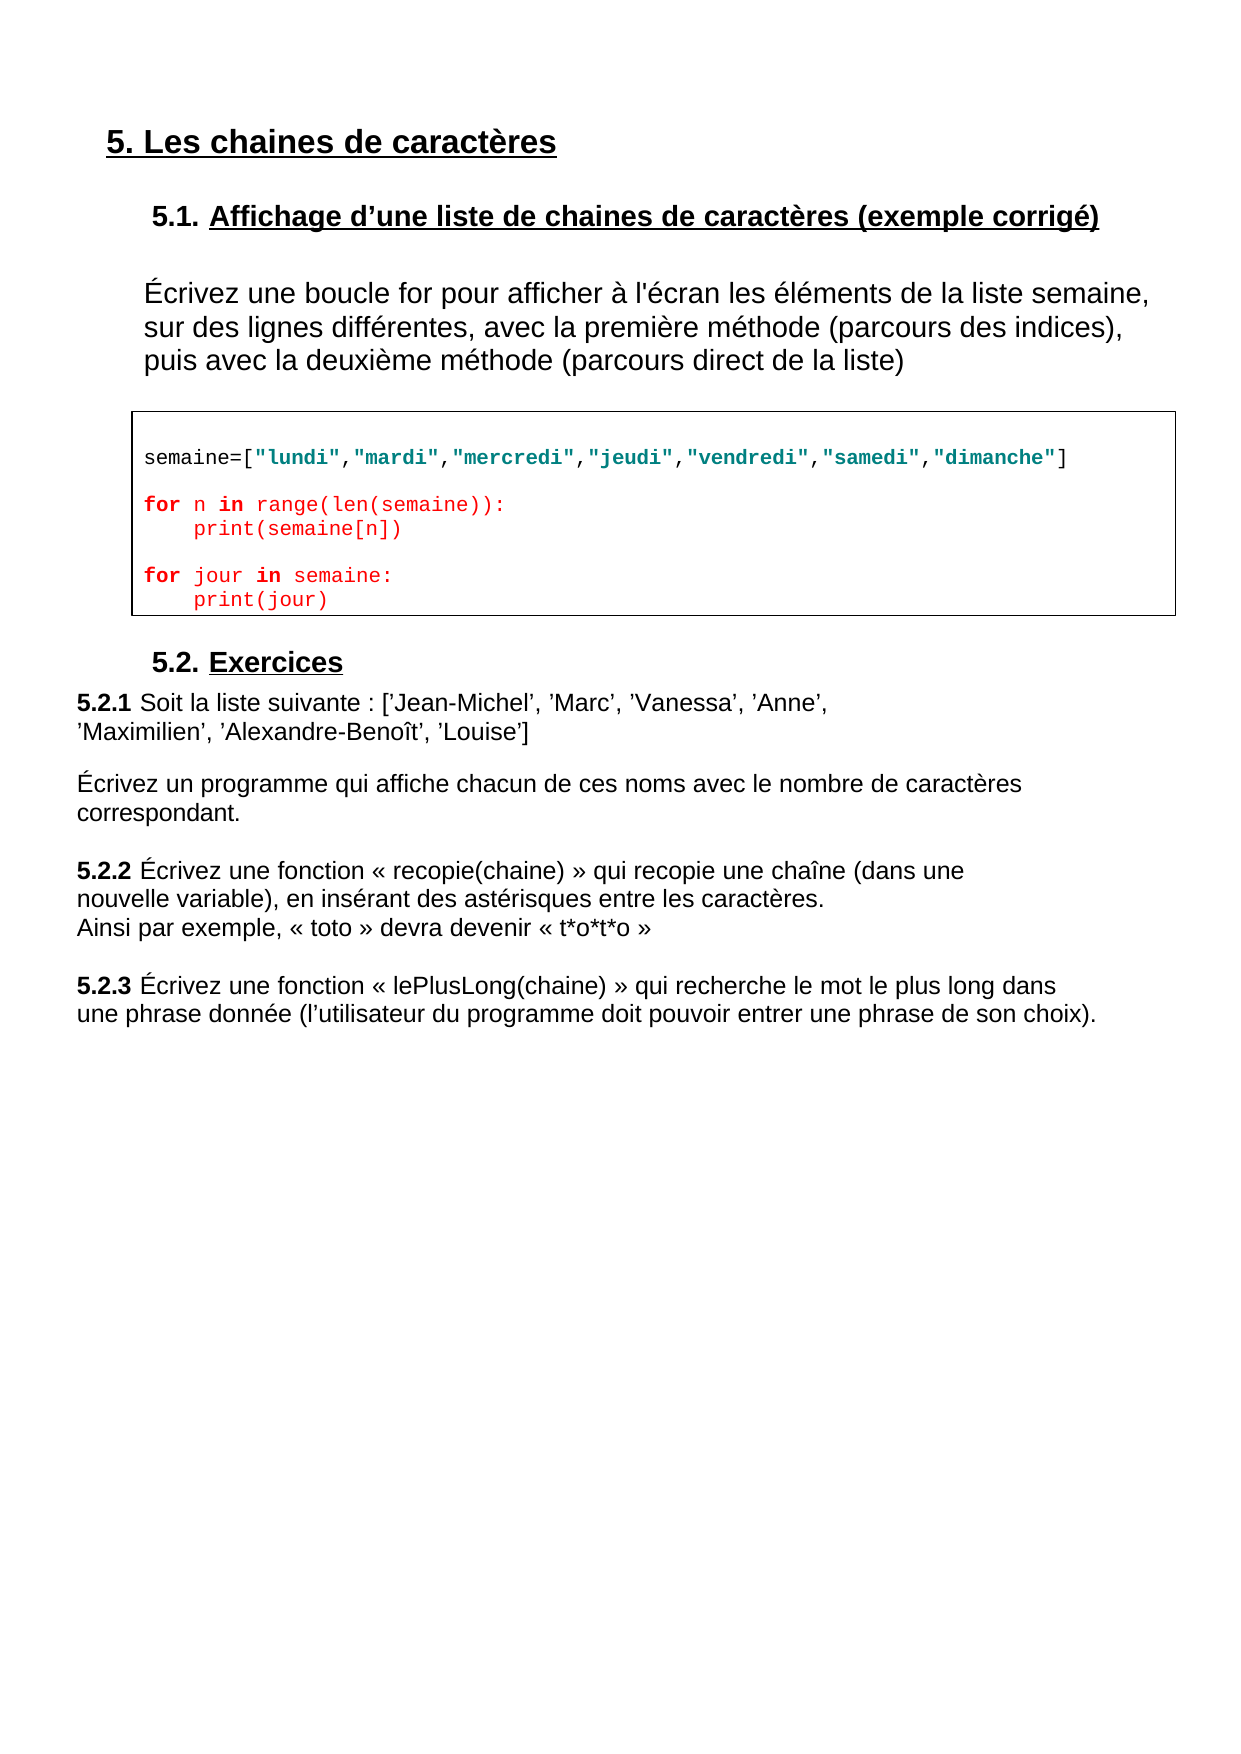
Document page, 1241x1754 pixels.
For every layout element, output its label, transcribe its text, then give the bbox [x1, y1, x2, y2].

text Ainsi par exemple, « toto » devra devenir « t*o*t*o » [77, 913, 1213, 942]
subtitle Affichage d’une liste de chaines de caractères (exemple corrigé) [152, 199, 1213, 233]
text for n in range(len(semaine)): print(semaine[n]) [143, 494, 523, 542]
text Écrivez une boucle for pour afficher à l'écran les éléments de la liste semaine, sur des lignes différentes, avec la première méthode (parcours des indices), puis avec la deuxième méthode (parcours direct de la liste) [144, 276, 1166, 377]
list Soit la liste suivante : [’Jean-Michel’, ’Marc’, ’Vanessa’, ’Anne’, ’Maximilien’, ’Alexandre-Benoît’, ’Louise’] [77, 688, 970, 745]
list Écrivez une fonction « lePlusLong(chaine) » qui recherche le mot le plus long dans une phrase donnée (l’utilisateur du programme doit pouvoir entrer une phrase de son choix). [77, 971, 1104, 1028]
text Écrivez un programme qui affiche chacun de ces noms avec le nombre de caractères correspondant. [77, 769, 1166, 827]
text semaine=["lundi","mardi","mercredi","jeudi","vendredi","samedi","dimanche"] [143, 447, 1176, 471]
list Écrivez une fonction « recopie(chaine) » qui recopie une chaîne (dans une nouvelle variable), en insérant des astérisques entre les caractères. [77, 856, 1064, 913]
subtitle Exercices [152, 645, 1213, 678]
subtitle Les chaines de caractères [106, 122, 1213, 161]
text for jour in semaine: print(jour) [143, 565, 523, 612]
